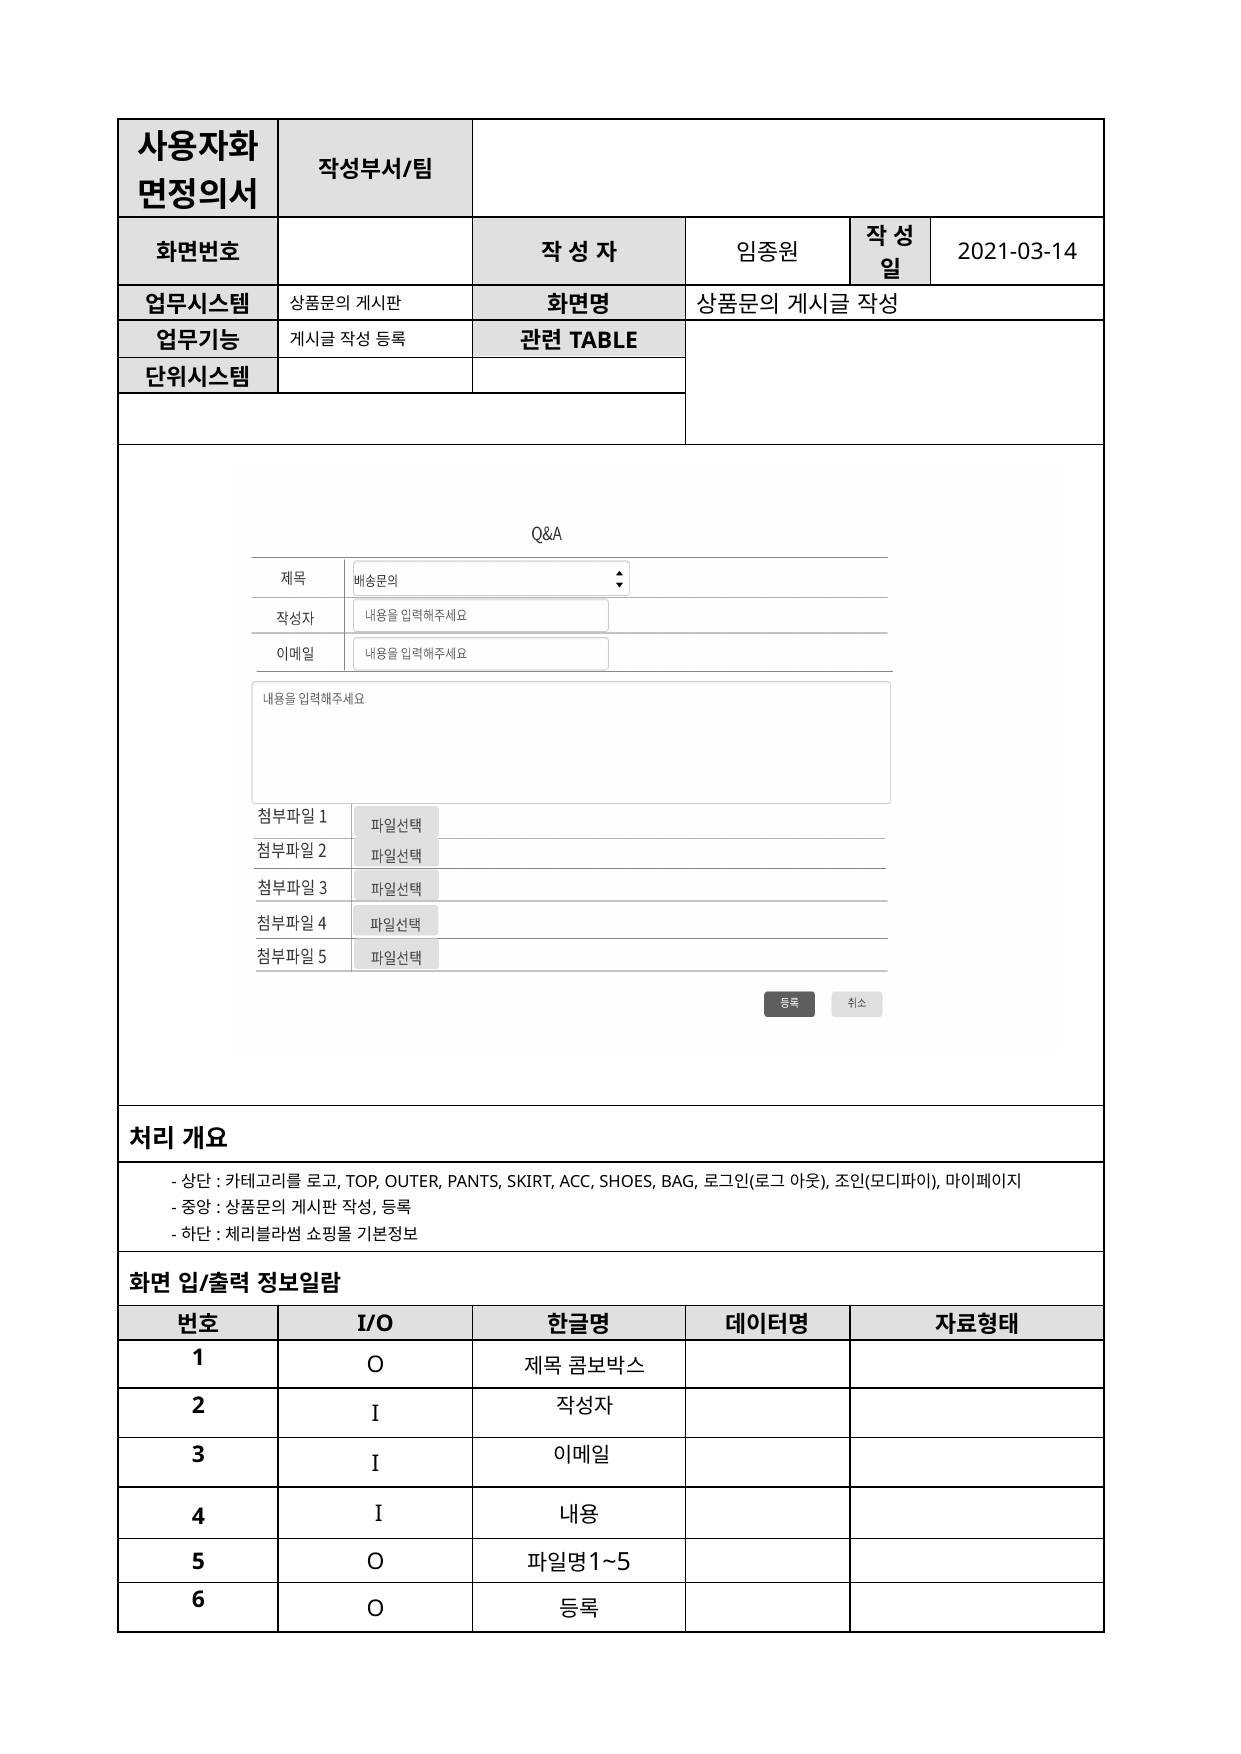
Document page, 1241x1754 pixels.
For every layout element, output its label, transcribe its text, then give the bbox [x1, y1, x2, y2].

table_cell [686, 1488, 849, 1538]
table_cell [279, 358, 472, 392]
table_cell 1 [119, 1341, 277, 1387]
table_cell 작성자 [473, 1389, 685, 1437]
table_cell [686, 1341, 849, 1387]
table_cell 업무시스템 [119, 286, 277, 319]
table_cell [686, 1539, 849, 1582]
table_cell 관련 TABLE [473, 321, 685, 356]
table_cell 데이터명 [686, 1306, 849, 1339]
table_cell [686, 321, 1103, 444]
table_cell O [279, 1583, 472, 1631]
table_cell 6 [119, 1583, 277, 1631]
table_cell I [279, 1488, 472, 1538]
table_cell 이메일 [473, 1438, 685, 1486]
table_cell 화면명 [473, 286, 685, 319]
table_cell [473, 120, 1103, 216]
table_cell [686, 1389, 849, 1437]
table_cell 게시글 작성 등록 [279, 321, 472, 356]
table_cell 4 [119, 1488, 277, 1538]
table_cell 2021-03-14 [931, 218, 1103, 284]
table_cell 파일명1~5 [473, 1539, 685, 1582]
table_cell 작 성 자 [473, 218, 685, 284]
table_cell [851, 1341, 1103, 1387]
table_cell I [279, 1389, 472, 1437]
table_cell [119, 445, 1103, 1104]
table_cell 한글명 [473, 1306, 685, 1339]
table_cell 임종원 [686, 218, 849, 284]
table_cell 화면번호 [119, 218, 277, 284]
table_cell 작 성 일 [851, 218, 930, 284]
table_cell I/O [279, 1306, 472, 1339]
table_cell 처리 개요 [119, 1106, 1103, 1161]
table_cell 자료형태 [851, 1306, 1103, 1339]
table_cell [473, 358, 685, 392]
table_cell 상품문의 게시판 [279, 286, 472, 319]
table_cell I [279, 1438, 472, 1486]
table_cell 업무기능 [119, 321, 277, 356]
table_cell 화면 입/출력 정보일람 [119, 1252, 1103, 1304]
table_cell [851, 1438, 1103, 1486]
picture [230, 464, 1063, 1053]
table_cell O [279, 1341, 472, 1387]
table_cell 제목 콤보박스 [473, 1341, 685, 1387]
table_cell 3 [119, 1438, 277, 1486]
table_cell - 상단 : 카테고리를 로고, TOP, OUTER, PANTS, SKIRT, ACC, SHOES, BAG, 로그인(로그 아웃), 조인(모디파이), 마이페이지 - 중앙 : 상품문의 게시판 작성, 등록 - 하단 : 체리블라썸 쇼핑몰 기본정보 [119, 1163, 1103, 1251]
table_cell [851, 1583, 1103, 1631]
table_cell 2 [119, 1389, 277, 1437]
table_cell [686, 1438, 849, 1486]
table_cell 번호 [119, 1306, 277, 1339]
table_cell 작성부서/팀 [279, 120, 472, 216]
table_cell 단위시스템 [119, 358, 277, 392]
table_cell 5 [119, 1539, 277, 1582]
table_cell 등록 [473, 1583, 685, 1631]
table_cell [851, 1539, 1103, 1582]
table_cell [851, 1389, 1103, 1437]
table_cell [851, 1488, 1103, 1538]
table_cell [119, 394, 685, 444]
table_cell 내용 [473, 1488, 685, 1538]
table_cell [686, 1583, 849, 1631]
table_cell O [279, 1539, 472, 1582]
table_cell 상품문의 게시글 작성 [686, 286, 1103, 319]
table_cell [279, 218, 472, 284]
table_header 사용자화면정의서 [119, 120, 277, 216]
